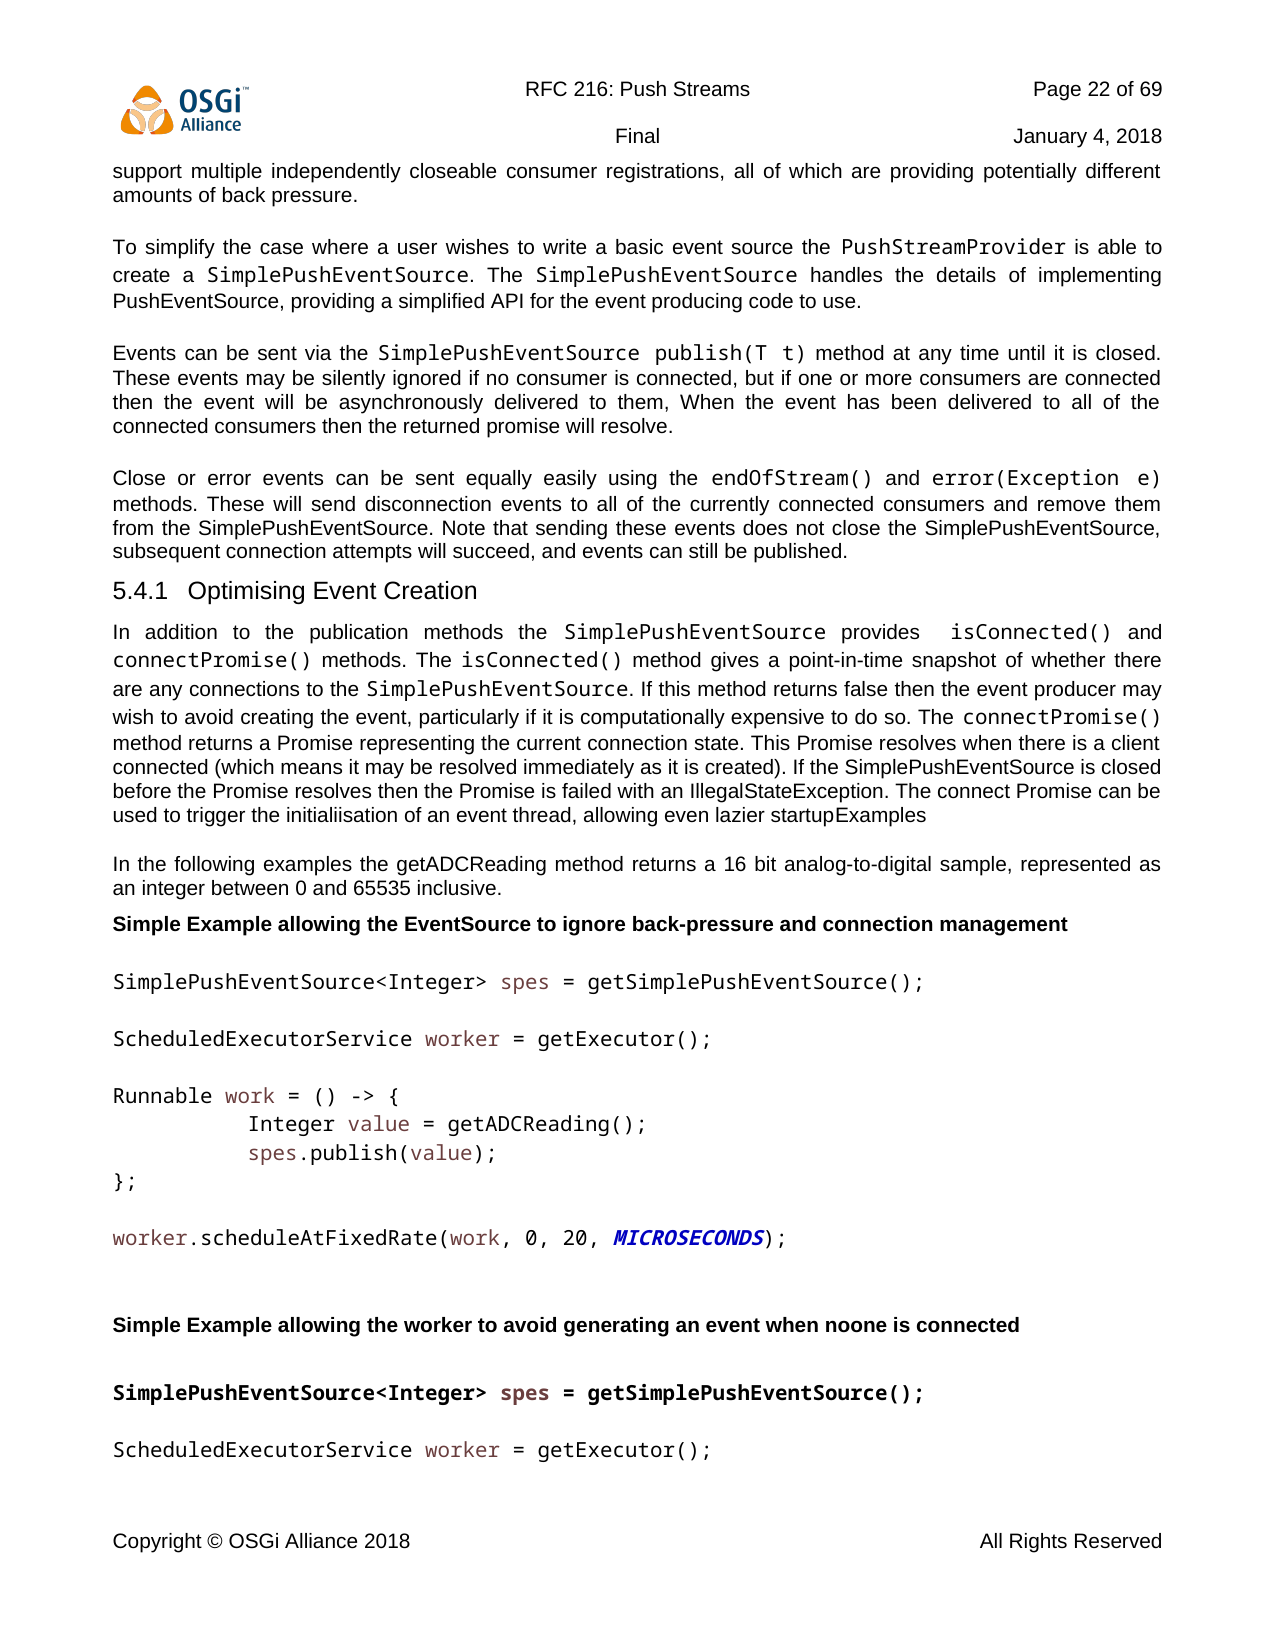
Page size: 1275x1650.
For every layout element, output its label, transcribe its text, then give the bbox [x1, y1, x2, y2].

subtitle Optimising Event Creation [112, 576, 1162, 604]
text In addition to the publication methods the SimplePushEventSource provides isConnected() and connectPromise() methods. The isConnected() method gives a point-in-time snapshot of whether there are any connections to the SimplePushEventSource. If this method returns false then the event producer may wish to avoid creating the event, particularly if it is computationally expensive to do so. The connectPromise() method returns a Promise representing the current connection state. This Promise resolves when there is a client connected (which means it may be resolved immediately as it is created). If the SimplePushEventSource is closed before the Promise resolves then the Promise is failed with an IllegalStateException. The connect Promise can be used to trigger the initialiisation of an event thread, allowing even lazier startupExamples [112, 617, 1162, 827]
text SimplePushEventSource<Integer> spes = getSimplePushEventSource(); [112, 1378, 1162, 1406]
text Integer value = getADCReading(); [112, 1109, 1162, 1138]
text support multiple independently closeable consumer registrations, all of which are providing potentially different amounts of back pressure. [112, 159, 1162, 207]
text Runnable work = () -> { [112, 1081, 1162, 1109]
text To simplify the case where a user wishes to write a basic event source the PushStreamProvider is able to create a SimplePushEventSource. The SimplePushEventSource handles the details of implementing PushEventSource, providing a simplified API for the event producing code to use. [112, 232, 1162, 313]
text In the following examples the getADCReading method returns a 16 bit analog-to-digital sample, represented as an integer between 0 and 65535 inclusive. [112, 852, 1162, 899]
text spes.publish(value); [112, 1138, 1162, 1166]
text }; [112, 1166, 1162, 1195]
picture [113, 78, 257, 142]
text Close or error events can be sent equally easily using the endOfStream() and error(Exception e) methods. These will send disconnection events to all of the currently connected consumers and remove them from the SimplePushEventSource. Note that sending these events does not close the SimplePushEventSource, subsequent connection attempts will succeed, and events can still be published. [112, 463, 1162, 563]
text SimplePushEventSource<Integer> spes = getSimplePushEventSource(); [112, 967, 1162, 996]
text ScheduledExecutorService worker = getExecutor(); [112, 1435, 1162, 1463]
text ScheduledExecutorService worker = getExecutor(); [112, 1024, 1162, 1053]
text worker.scheduleAtFixedRate(work, 0, 20, MICROSECONDS); [112, 1223, 1162, 1252]
text Simple Example allowing the worker to avoid generating an event when noone is connected [112, 1313, 1162, 1337]
text Simple Example allowing the EventSource to ignore back-pressure and connection management [112, 912, 1162, 936]
text Events can be sent via the SimplePushEventSource publish(T t) method at any time until it is closed. These events may be silently ignored if no consumer is connected, but if one or more consumers are connected then the event will be asynchronously delivered to them, When the event has been delivered to all of the connected consumers then the returned promise will resolve. [112, 338, 1162, 438]
